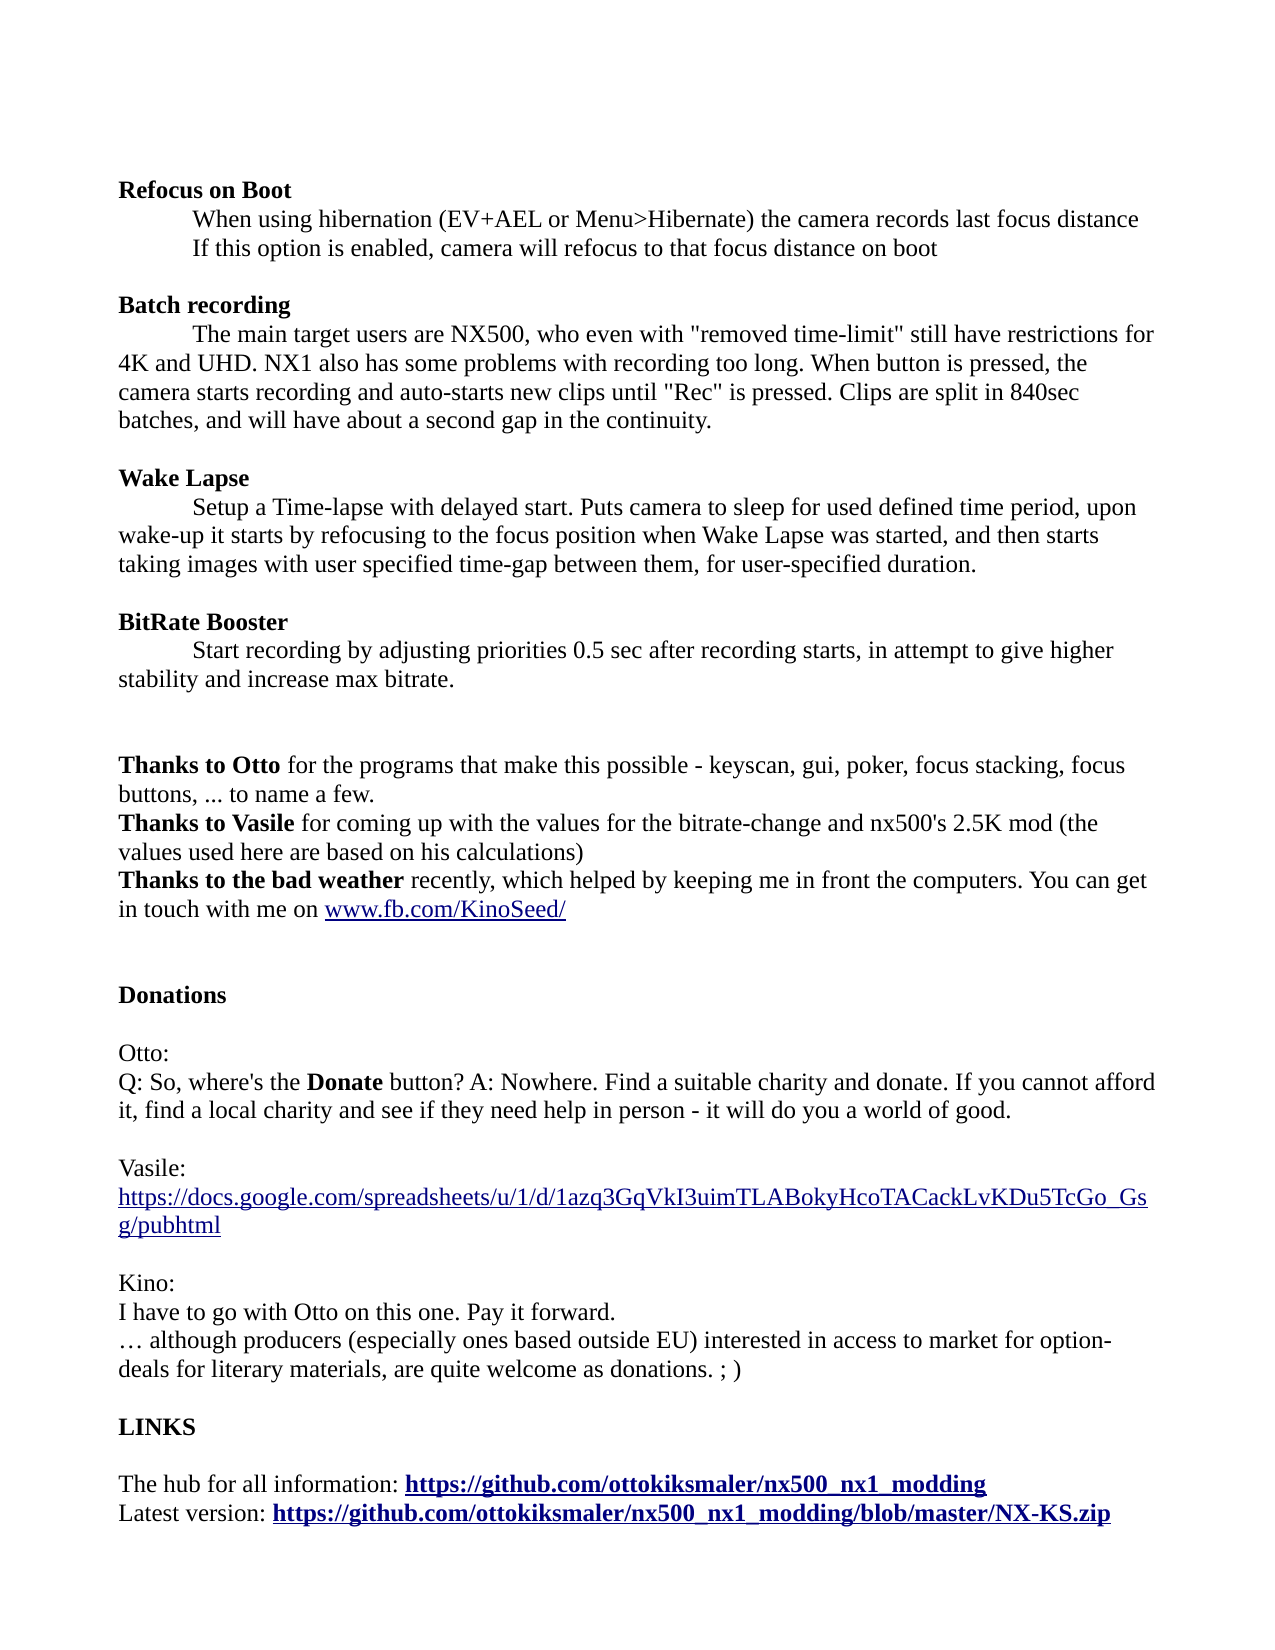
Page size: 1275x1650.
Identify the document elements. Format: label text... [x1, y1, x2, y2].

text I have to go with Otto on this one. Pay it forward. … although producers (especially ones based outside EU) interested in access to market for option-deals for literary materials, are quite welcome as donations. ; ) [118, 1297, 1157, 1383]
text If this option is enabled, camera will refocus to that focus distance on boot [118, 233, 1157, 262]
text LINKS [118, 1412, 1157, 1441]
text Thanks to Otto for the programs that make this possible - keyscan, gui, poker, focus stacking, focus buttons, ... to name a few. Thanks to Vasile for coming up with the values for the bitrate-change and nx500's 2.5K mod (the values used here are based on his calculations) [118, 751, 1157, 866]
text Q: So, where's the Donate button? A: Nowhere. Find a suitable charity and donate. If you cannot afford it, find a local charity and see if they need help in person - it will do you a world of good. [118, 1067, 1157, 1153]
text Batch recording [118, 291, 1157, 319]
text Refocus on Boot [118, 176, 1157, 204]
text BitRate Booster [118, 607, 1157, 636]
text Latest version: https://github.com/ottokiksmaler/nx500_nx1_modding/blob/master/NX-KS.zip [118, 1498, 1157, 1527]
text The main target users are NX500, who even with "removed time-limit" still have restrictions for 4K and UHD. NX1 also has some problems with recording too long. When button is pressed, the camera starts recording and auto-starts new clips until "Rec" is pressed. Clips are split in 840sec batches, and will have about a second gap in the continuity. [118, 319, 1157, 434]
text The hub for all information: https://github.com/ottokiksmaler/nx500_nx1_modding [118, 1469, 1157, 1498]
text Thanks to the bad weather recently, which helped by keeping me in front the computers. You can get in touch with me on www.fb.com/KinoSeed/ [118, 866, 1157, 923]
text Kino: [118, 1268, 1157, 1297]
text Vasile: https://docs.google.com/spreadsheets/u/1/d/1azq3GqVkI3uimTLABokyHcoTACackLvKDu5TcGo_Gsg/pubhtml [118, 1153, 1157, 1239]
text Start recording by adjusting priorities 0.5 sec after recording starts, in attempt to give higher stability and increase max bitrate. [118, 636, 1157, 693]
text Wake Lapse [118, 463, 1157, 492]
text Otto: [118, 1038, 1157, 1067]
text Setup a Time-lapse with delayed start. Puts camera to sleep for used defined time period, upon wake-up it starts by refocusing to the focus position when Wake Lapse was started, and then starts taking images with user specified time-gap between them, for user-specified duration. [118, 492, 1157, 578]
text Donations [118, 981, 1157, 1009]
text When using hibernation (EV+AEL or Menu>Hibernate) the camera records last focus distance [118, 204, 1157, 233]
